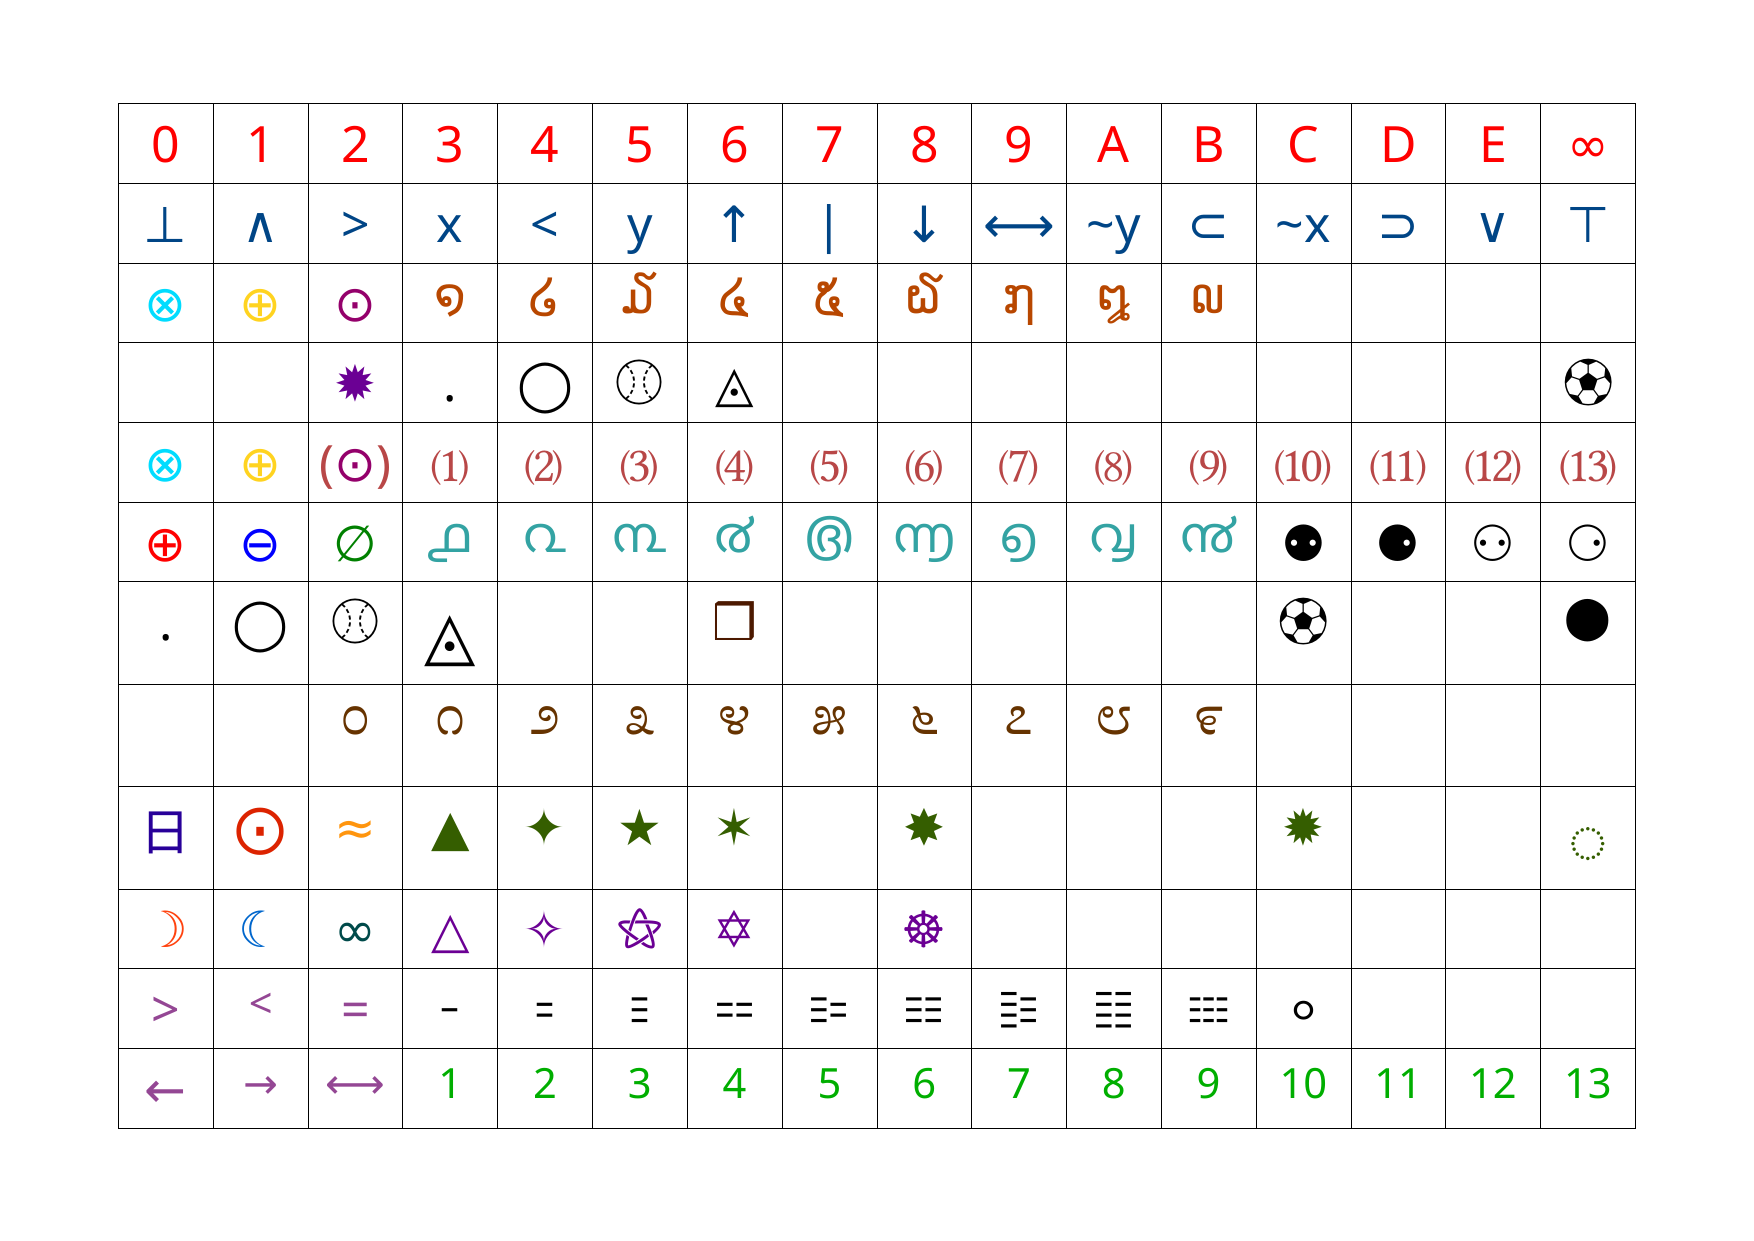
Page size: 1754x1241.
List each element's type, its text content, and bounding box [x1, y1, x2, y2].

table_cell ✧ [498, 890, 592, 968]
table_cell ★ [593, 787, 687, 888]
table_header 7 [783, 104, 877, 183]
table_cell ൩ [593, 503, 687, 581]
table_cell ⊕ [119, 503, 213, 581]
table_cell [119, 685, 213, 786]
table_cell ✶ [688, 787, 782, 888]
table_cell 8 [1067, 1049, 1161, 1128]
table_header 5 [593, 104, 687, 183]
table_cell 12 [1446, 1049, 1540, 1128]
table_cell ≈ [309, 787, 402, 888]
table_header 6 [688, 104, 782, 183]
table_cell ໔ [688, 264, 782, 342]
table_cell 11 [1352, 1049, 1445, 1128]
table_cell ∅ [309, 503, 402, 581]
table_cell ⟷ [972, 184, 1066, 263]
table_cell ⑼ [1162, 423, 1256, 502]
table_cell [1162, 787, 1256, 888]
table_cell [214, 343, 308, 422]
table_cell ⚾︎ [309, 582, 402, 684]
table_cell [1446, 969, 1540, 1048]
table_cell [972, 890, 1066, 968]
table_cell [1257, 264, 1351, 342]
table_cell ☾ [214, 890, 308, 968]
table_cell ✡ [688, 890, 782, 968]
table_cell ☽ [119, 890, 213, 968]
table_cell ⑹ [878, 423, 971, 502]
table_cell [1257, 890, 1351, 968]
table_cell . [403, 343, 497, 422]
table_cell [972, 343, 1066, 422]
table_cell ൬ [878, 503, 971, 581]
table_cell ໑ [403, 264, 497, 342]
table_cell (⊙) [309, 423, 402, 502]
table_cell [1257, 685, 1351, 786]
table_cell < [498, 184, 592, 263]
table_cell ☸ [878, 890, 971, 968]
table_cell ⊗ [119, 264, 213, 342]
table_cell 𐄓 [688, 969, 782, 1048]
table_cell 𐄑 [498, 969, 592, 1048]
table_cell ⊥ [119, 184, 213, 263]
table_cell = [309, 969, 402, 1048]
table_header C [1257, 104, 1351, 183]
table_cell y [593, 184, 687, 263]
table_cell ೧ [403, 685, 497, 786]
table_cell [1352, 787, 1445, 888]
table_header 0 [119, 104, 213, 183]
table_cell 𐄘 [1162, 969, 1256, 1048]
table_header ∞ [1541, 104, 1635, 183]
table_cell ⟷ [309, 1049, 402, 1128]
table_cell [783, 787, 877, 888]
table_cell 𐄕 [878, 969, 971, 1048]
table_cell 𐄖 [972, 969, 1066, 1048]
table_cell ⊤ [1541, 184, 1635, 263]
table_cell [1067, 582, 1161, 684]
table_cell ◬ [688, 343, 782, 422]
table_cell [1446, 264, 1540, 342]
table_cell [1541, 969, 1635, 1048]
table_cell ໒ [498, 264, 592, 342]
table_cell [1067, 890, 1161, 968]
table_header B [1162, 104, 1256, 183]
table_cell ⚝ [593, 890, 687, 968]
table_cell [1446, 787, 1540, 888]
table_cell ✹ [1257, 787, 1351, 888]
table_cell 6 [878, 1049, 971, 1128]
table_cell [1541, 264, 1635, 342]
table_cell [783, 890, 877, 968]
table_cell [972, 787, 1066, 888]
table_cell ໘ [1067, 264, 1161, 342]
table_cell 10 [1257, 1049, 1351, 1128]
table_cell [119, 343, 213, 422]
table_cell ⒀ [1541, 423, 1635, 502]
table_cell [1067, 343, 1161, 422]
table_cell ೮ [1067, 685, 1161, 786]
table_cell < [214, 969, 308, 1048]
table_cell ← [119, 1049, 213, 1128]
table_cell [1541, 685, 1635, 786]
table_cell ⑴ [403, 423, 497, 502]
table_cell ⑷ [688, 423, 782, 502]
table_cell ✸ [878, 787, 971, 888]
table_cell ✦ [498, 787, 592, 888]
table_header 8 [878, 104, 971, 183]
table_cell [783, 343, 877, 422]
table_cell [1162, 890, 1256, 968]
table_cell ▲ [403, 787, 497, 888]
table_cell | [783, 184, 877, 263]
table_cell ൭ [972, 503, 1066, 581]
table_cell 4 [688, 1049, 782, 1128]
table_header 9 [972, 104, 1066, 183]
table_cell 9 [1162, 1049, 1256, 1128]
table_cell ೫ [783, 685, 877, 786]
table_cell . [119, 582, 213, 684]
table_cell ❒ [688, 582, 782, 684]
table_cell [878, 343, 971, 422]
table_cell 2 [498, 1049, 592, 1128]
table_cell x [403, 184, 497, 263]
table_cell ⊃ [1352, 184, 1445, 263]
table_header 4 [498, 104, 592, 183]
table_cell ∞ [309, 890, 402, 968]
table_cell ໖ [878, 264, 971, 342]
table_cell ⑶ [593, 423, 687, 502]
table_cell ◬ [403, 582, 497, 684]
table_cell 5 [783, 1049, 877, 1128]
table_header 1 [214, 104, 308, 183]
table_cell ൫ [783, 503, 877, 581]
table_cell [1446, 343, 1540, 422]
table_cell ⑵ [498, 423, 592, 502]
table_cell 𐄙 [1257, 969, 1351, 1048]
table_cell ◯ [498, 343, 592, 422]
table_cell ൯ [1162, 503, 1256, 581]
table_cell > [119, 969, 213, 1048]
table_cell ⑻ [1067, 423, 1161, 502]
table_cell ⊂ [1162, 184, 1256, 263]
table_cell ◯ [214, 582, 308, 684]
table_cell ⚽︎ [1541, 343, 1635, 422]
table_cell ✹ [309, 343, 402, 422]
table_cell ⚽︎ [1257, 582, 1351, 684]
table_cell ⨀ [214, 787, 308, 888]
table_cell ൧ [403, 503, 497, 581]
table_cell ໗ [972, 264, 1066, 342]
table_cell [1352, 890, 1445, 968]
table_cell [1067, 787, 1161, 888]
table_header D [1352, 104, 1445, 183]
table_cell ೯ [1162, 685, 1256, 786]
table_cell ⽇ [119, 787, 213, 888]
table_cell ໓ [593, 264, 687, 342]
table_cell ⚇ [1446, 503, 1540, 581]
table_header 2 [309, 104, 402, 183]
table_cell ⬤ [1541, 582, 1635, 684]
table_cell ⑿ [1446, 423, 1540, 502]
table_cell ൮ [1067, 503, 1161, 581]
table_cell [1162, 582, 1256, 684]
table_cell [1352, 264, 1445, 342]
table_cell ⑾ [1352, 423, 1445, 502]
table_cell ∨ [1446, 184, 1540, 263]
table_cell ⑸ [783, 423, 877, 502]
table_cell [1541, 890, 1635, 968]
table_cell ⊙ [309, 264, 402, 342]
table_cell ⑽ [1257, 423, 1351, 502]
table_cell 7 [972, 1049, 1066, 1128]
table_cell 𐄔 [783, 969, 877, 1048]
table_cell ~x [1257, 184, 1351, 263]
table_cell 13 [1541, 1049, 1635, 1128]
table_cell [1352, 343, 1445, 422]
table_cell 𐄐 [403, 969, 497, 1048]
table_cell ൨ [498, 503, 592, 581]
table_cell [1352, 969, 1445, 1048]
table_cell 1 [403, 1049, 497, 1128]
table_cell ⊖ [214, 503, 308, 581]
table_cell [593, 582, 687, 684]
table_cell ೨ [498, 685, 592, 786]
table_cell [1446, 685, 1540, 786]
table_cell ൪ [688, 503, 782, 581]
table_cell ⊕ [214, 264, 308, 342]
table_cell ೪ [688, 685, 782, 786]
table_cell [1446, 582, 1540, 684]
table_cell ⚈ [1352, 503, 1445, 581]
table_cell ⑺ [972, 423, 1066, 502]
table_cell ⚆ [1541, 503, 1635, 581]
table_cell ೦ [309, 685, 402, 786]
table_cell ~y [1067, 184, 1161, 263]
table_cell 𐄗 [1067, 969, 1161, 1048]
table_cell > [309, 184, 402, 263]
table_header 3 [403, 104, 497, 183]
table_header A [1067, 104, 1161, 183]
table_cell ೭ [972, 685, 1066, 786]
table_cell [1162, 343, 1256, 422]
table_cell [878, 582, 971, 684]
table_cell [1446, 890, 1540, 968]
table_cell [783, 582, 877, 684]
table_cell [1352, 582, 1445, 684]
table_cell ໙ [1162, 264, 1256, 342]
table_cell → [214, 1049, 308, 1128]
table_cell [498, 582, 592, 684]
table_cell ⊗ [119, 423, 213, 502]
table_cell ↓ [878, 184, 971, 263]
table_cell ↑ [688, 184, 782, 263]
table_cell [972, 582, 1066, 684]
table_cell △ [403, 890, 497, 968]
table_cell 3 [593, 1049, 687, 1128]
table_cell ⚾︎ [593, 343, 687, 422]
table_cell ∧ [214, 184, 308, 263]
table_cell [214, 685, 308, 786]
table_cell [1352, 685, 1445, 786]
table_cell ೬ [878, 685, 971, 786]
table_header E [1446, 104, 1540, 183]
table_cell ⚉ [1257, 503, 1351, 581]
table_cell 𐄒 [593, 969, 687, 1048]
table_cell [1257, 343, 1351, 422]
table_cell ೩ [593, 685, 687, 786]
table_cell ⊕ [214, 423, 308, 502]
table_cell ໕ [783, 264, 877, 342]
table_cell ◌ [1541, 787, 1635, 888]
